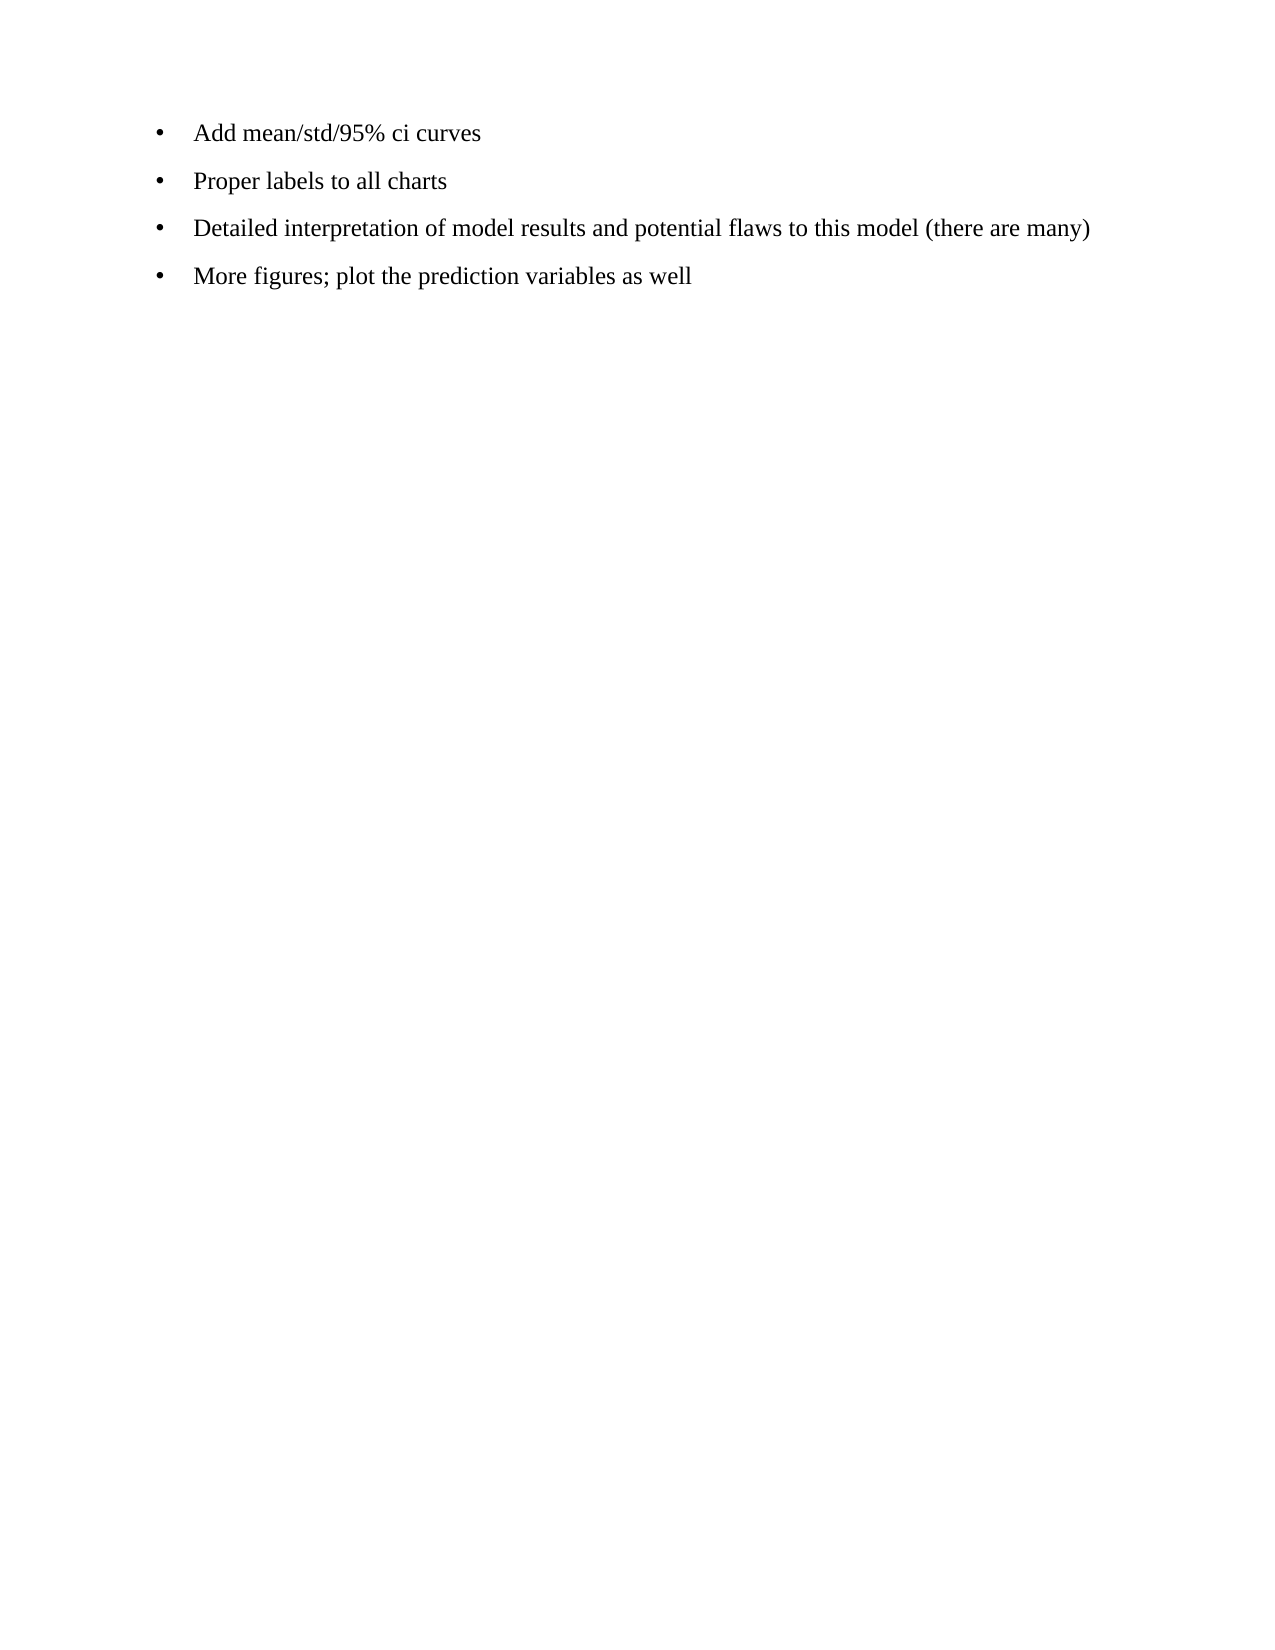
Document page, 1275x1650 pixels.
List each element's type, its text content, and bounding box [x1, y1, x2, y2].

list Add mean/std/95% ci curves [156, 118, 1157, 147]
list Proper labels to all charts [156, 166, 1157, 194]
list Detailed interpretation of model results and potential flaws to this model (there are many) [156, 213, 1157, 242]
list More figures; plot the prediction variables as well [156, 261, 1157, 290]
